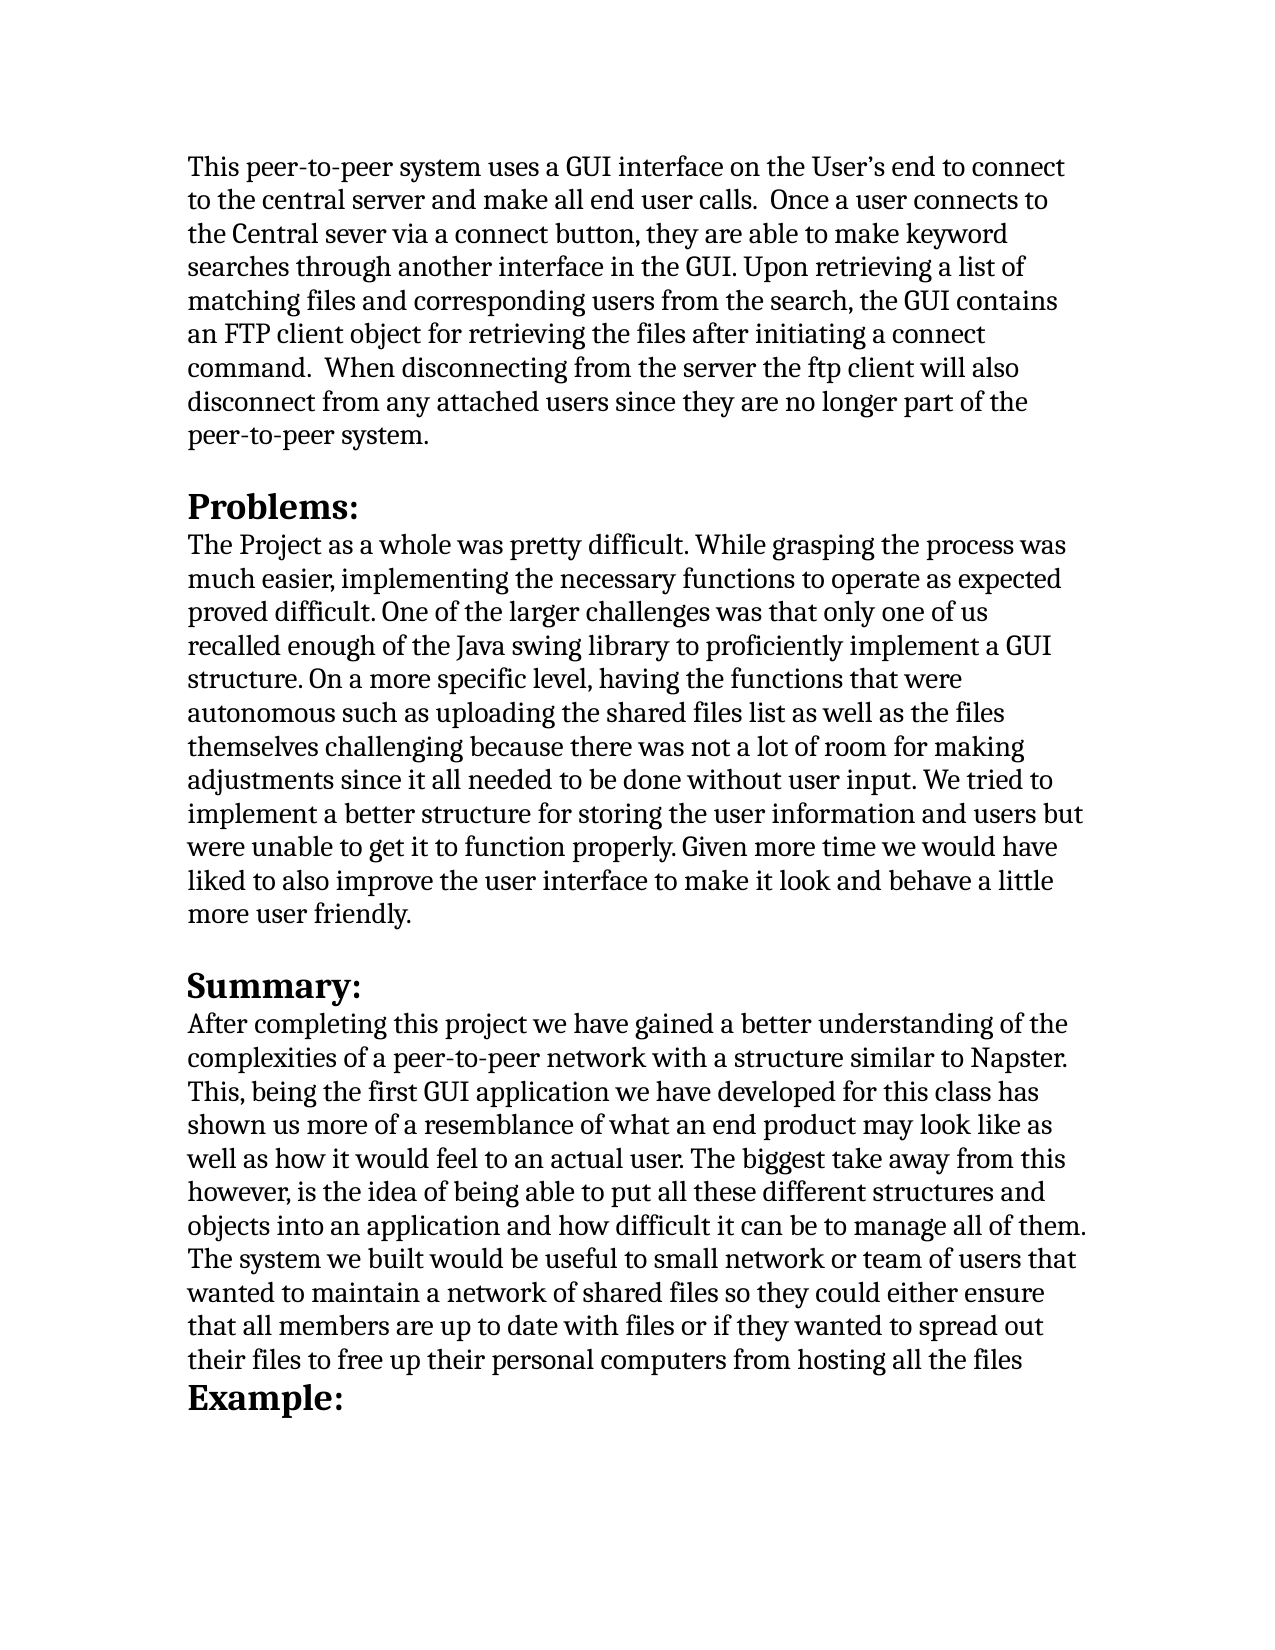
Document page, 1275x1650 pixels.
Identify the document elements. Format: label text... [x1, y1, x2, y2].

text Problems: [187, 485, 1087, 528]
text After completing this project we have gained a better understanding of the complexities of a peer-to-peer network with a structure similar to Napster. This, being the first GUI application we have developed for this class has shown us more of a resemblance of what an end product may look like as well as how it would feel to an actual user. The biggest take away from this however, is the idea of being able to put all these different structures and objects into an application and how difficult it can be to manage all of them. The system we built would be useful to small network or team of users that wanted to maintain a network of shared files so they could either ensure that all members are up to date with files or if they wanted to spread out their files to free up their personal computers from hosting all the files [187, 1008, 1087, 1377]
text Summary: [187, 964, 1087, 1008]
text This peer-to-peer system uses a GUI interface on the User’s end to connect to the central server and make all end user calls. Once a user connects to the Central sever via a connect button, they are able to make keyword searches through another interface in the GUI. Upon retrieving a list of matching files and corresponding users from the search, the GUI contains an FTP client object for retrieving the files after initiating a connect command. When disconnecting from the server the ftp client will also disconnect from any attached users since they are no longer part of the peer-to-peer system. [187, 150, 1087, 452]
text Example: [187, 1377, 1087, 1420]
text The Project as a whole was pretty difficult. While grasping the process was much easier, implementing the necessary functions to operate as expected proved difficult. One of the larger challenges was that only one of us recalled enough of the Java swing library to proficiently implement a GUI structure. On a more specific level, having the functions that were autonomous such as uploading the shared files list as well as the files themselves challenging because there was not a lot of room for making adjustments since it all needed to be done without user input. We tried to implement a better structure for storing the user information and users but were unable to get it to function properly. Given more time we would have liked to also improve the user interface to make it look and behave a little more user friendly. [187, 528, 1087, 931]
